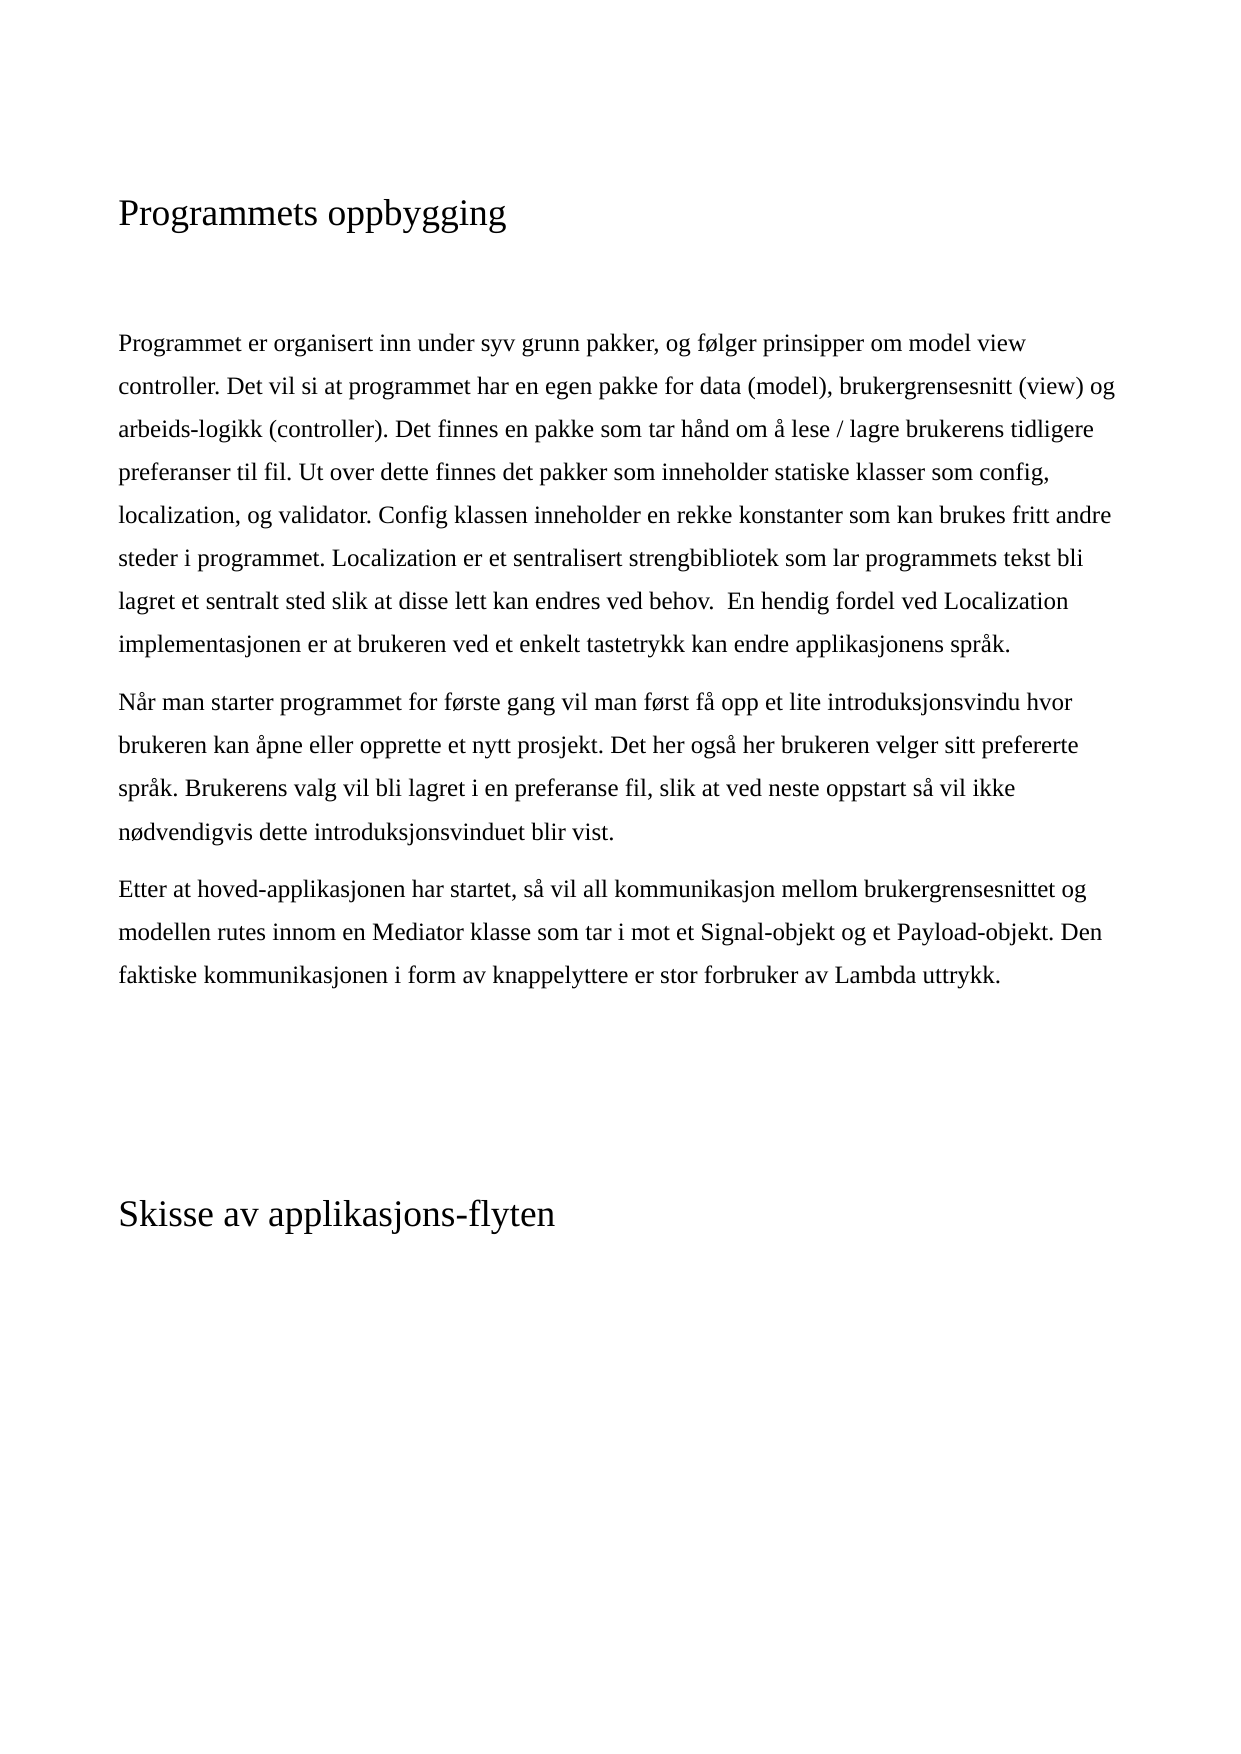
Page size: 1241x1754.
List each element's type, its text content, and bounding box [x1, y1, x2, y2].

text Etter at hoved-applikasjonen har startet, så vil all kommunikasjon mellom brukergrensesnittet og modellen rutes innom en Mediator klasse som tar i mot et Signal-objekt og et Payload-objekt. Den faktiske kommunikasjonen i form av knappelyttere er stor forbruker av Lambda uttrykk. [118, 874, 1122, 989]
text Skisse av applikasjons-flyten [118, 1191, 1122, 1234]
text Programmet er organisert inn under syv grunn pakker, og følger prinsipper om model view controller. Det vil si at programmet har en egen pakke for data (model), brukergrensesnitt (view) og arbeids-logikk (controller). Det finnes en pakke som tar hånd om å lese / lagre brukerens tidligere preferanser til fil. Ut over dette finnes det pakker som inneholder statiske klasser som config, localization, og validator. Config klassen inneholder en rekke konstanter som kan brukes fritt andre steder i programmet. Localization er et sentralisert strengbibliotek som lar programmets tekst bli lagret et sentralt sted slik at disse lett kan endres ved behov. En hendig fordel ved Localization implementasjonen er at brukeren ved et enkelt tastetrykk kan endre applikasjonens språk. [118, 328, 1122, 658]
text Programmets oppbygging [118, 191, 1122, 234]
text Når man starter programmet for første gang vil man først få opp et lite introduksjonsvindu hvor brukeren kan åpne eller opprette et nytt prosjekt. Det her også her brukeren velger sitt prefererte språk. Brukerens valg vil bli lagret i en preferanse fil, slik at ved neste oppstart så vil ikke nødvendigvis dette introduksjonsvinduet blir vist. [118, 687, 1122, 845]
